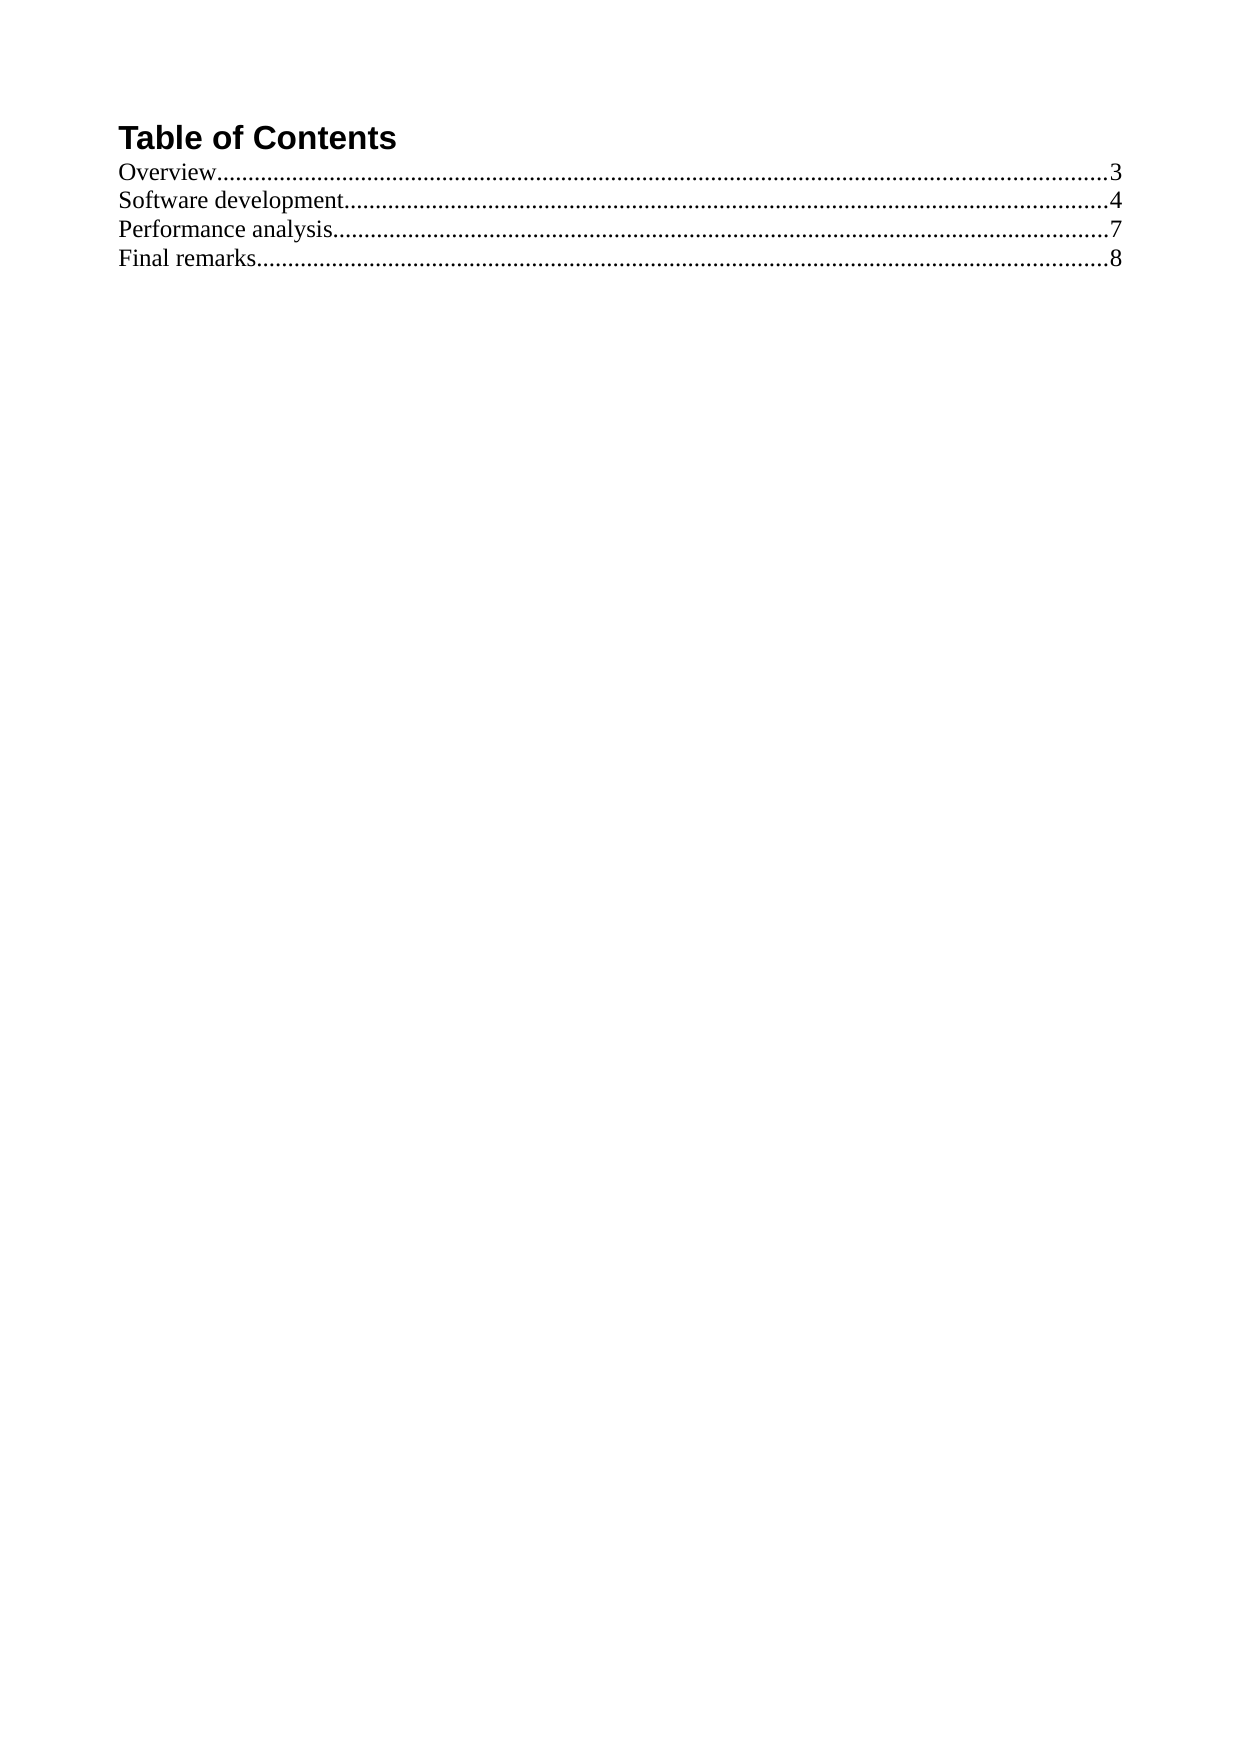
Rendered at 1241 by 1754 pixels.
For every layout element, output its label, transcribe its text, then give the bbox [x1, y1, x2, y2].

text Overview 3 [118, 157, 1122, 185]
subtitle Table of Contents [118, 118, 1122, 157]
text Software development 4 [118, 185, 1122, 214]
text Performance analysis 7 [118, 214, 1122, 243]
text Final remarks 8 [118, 243, 1122, 272]
